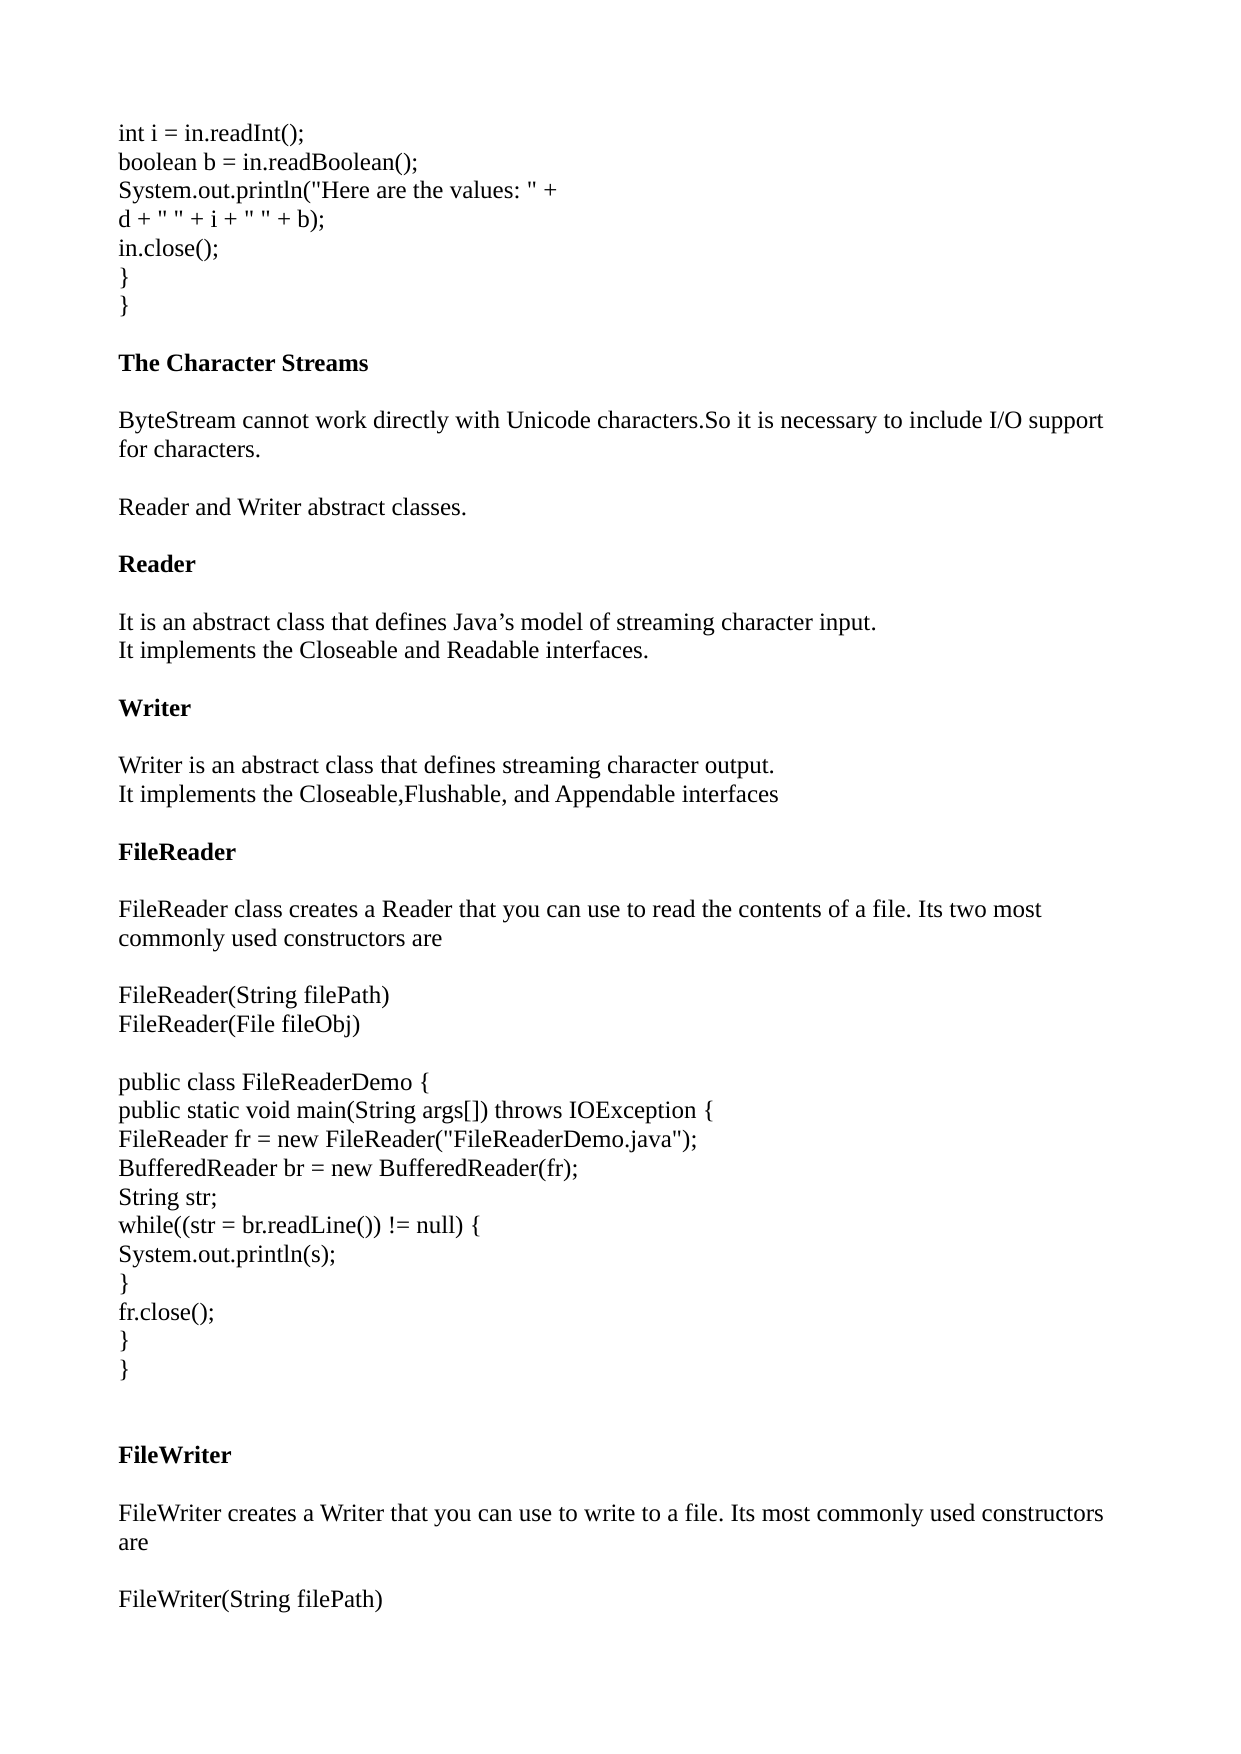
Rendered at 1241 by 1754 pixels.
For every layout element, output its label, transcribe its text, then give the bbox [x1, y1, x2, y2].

text Reader and Writer abstract classes. [118, 492, 1122, 521]
text FileReader(String filePath) [118, 981, 1122, 1009]
text } [118, 262, 1122, 291]
text It implements the Closeable and Readable interfaces. [118, 636, 1122, 664]
text Writer [118, 693, 1122, 722]
text The Character Streams [118, 348, 1122, 377]
text Writer is an abstract class that defines streaming character output. [118, 751, 1122, 779]
text public static void main(String args[]) throws IOException { [118, 1096, 1122, 1124]
text System.out.println("Here are the values: " + [118, 176, 1122, 204]
text FileReader(File fileObj) [118, 1009, 1122, 1038]
text FileReader class creates a Reader that you can use to read the contents of a file. Its two most commonly used constructors are [118, 894, 1122, 952]
text } [118, 1354, 1122, 1412]
text BufferedReader br = new BufferedReader(fr); [118, 1153, 1122, 1182]
text int i = in.readInt(); [118, 118, 1122, 147]
text FileWriter [118, 1441, 1122, 1469]
text FileWriter(String filePath) [118, 1584, 1122, 1613]
text boolean b = in.readBoolean(); [118, 147, 1122, 176]
text FileReader [118, 837, 1122, 866]
text in.close(); [118, 233, 1122, 262]
text Reader [118, 549, 1122, 578]
text System.out.println(s); [118, 1239, 1122, 1268]
text } [118, 1268, 1122, 1297]
text FileWriter creates a Writer that you can use to write to a file. Its most commonly used constructors are [118, 1498, 1122, 1556]
text It implements the Closeable,Flushable, and Appendable interfaces [118, 779, 1122, 808]
text ByteStream cannot work directly with Unicode characters.So it is necessary to include I/O support for characters. [118, 406, 1122, 463]
text } [118, 1326, 1122, 1354]
text String str; [118, 1182, 1122, 1211]
text public class FileReaderDemo { [118, 1067, 1122, 1096]
text It is an abstract class that defines Java’s model of streaming character input. [118, 607, 1122, 636]
text } [118, 291, 1122, 319]
text d + " " + i + " " + b); [118, 204, 1122, 233]
text FileReader fr = new FileReader("FileReaderDemo.java"); [118, 1124, 1122, 1153]
text fr.close(); [118, 1297, 1122, 1326]
text while((str = br.readLine()) != null) { [118, 1211, 1122, 1239]
